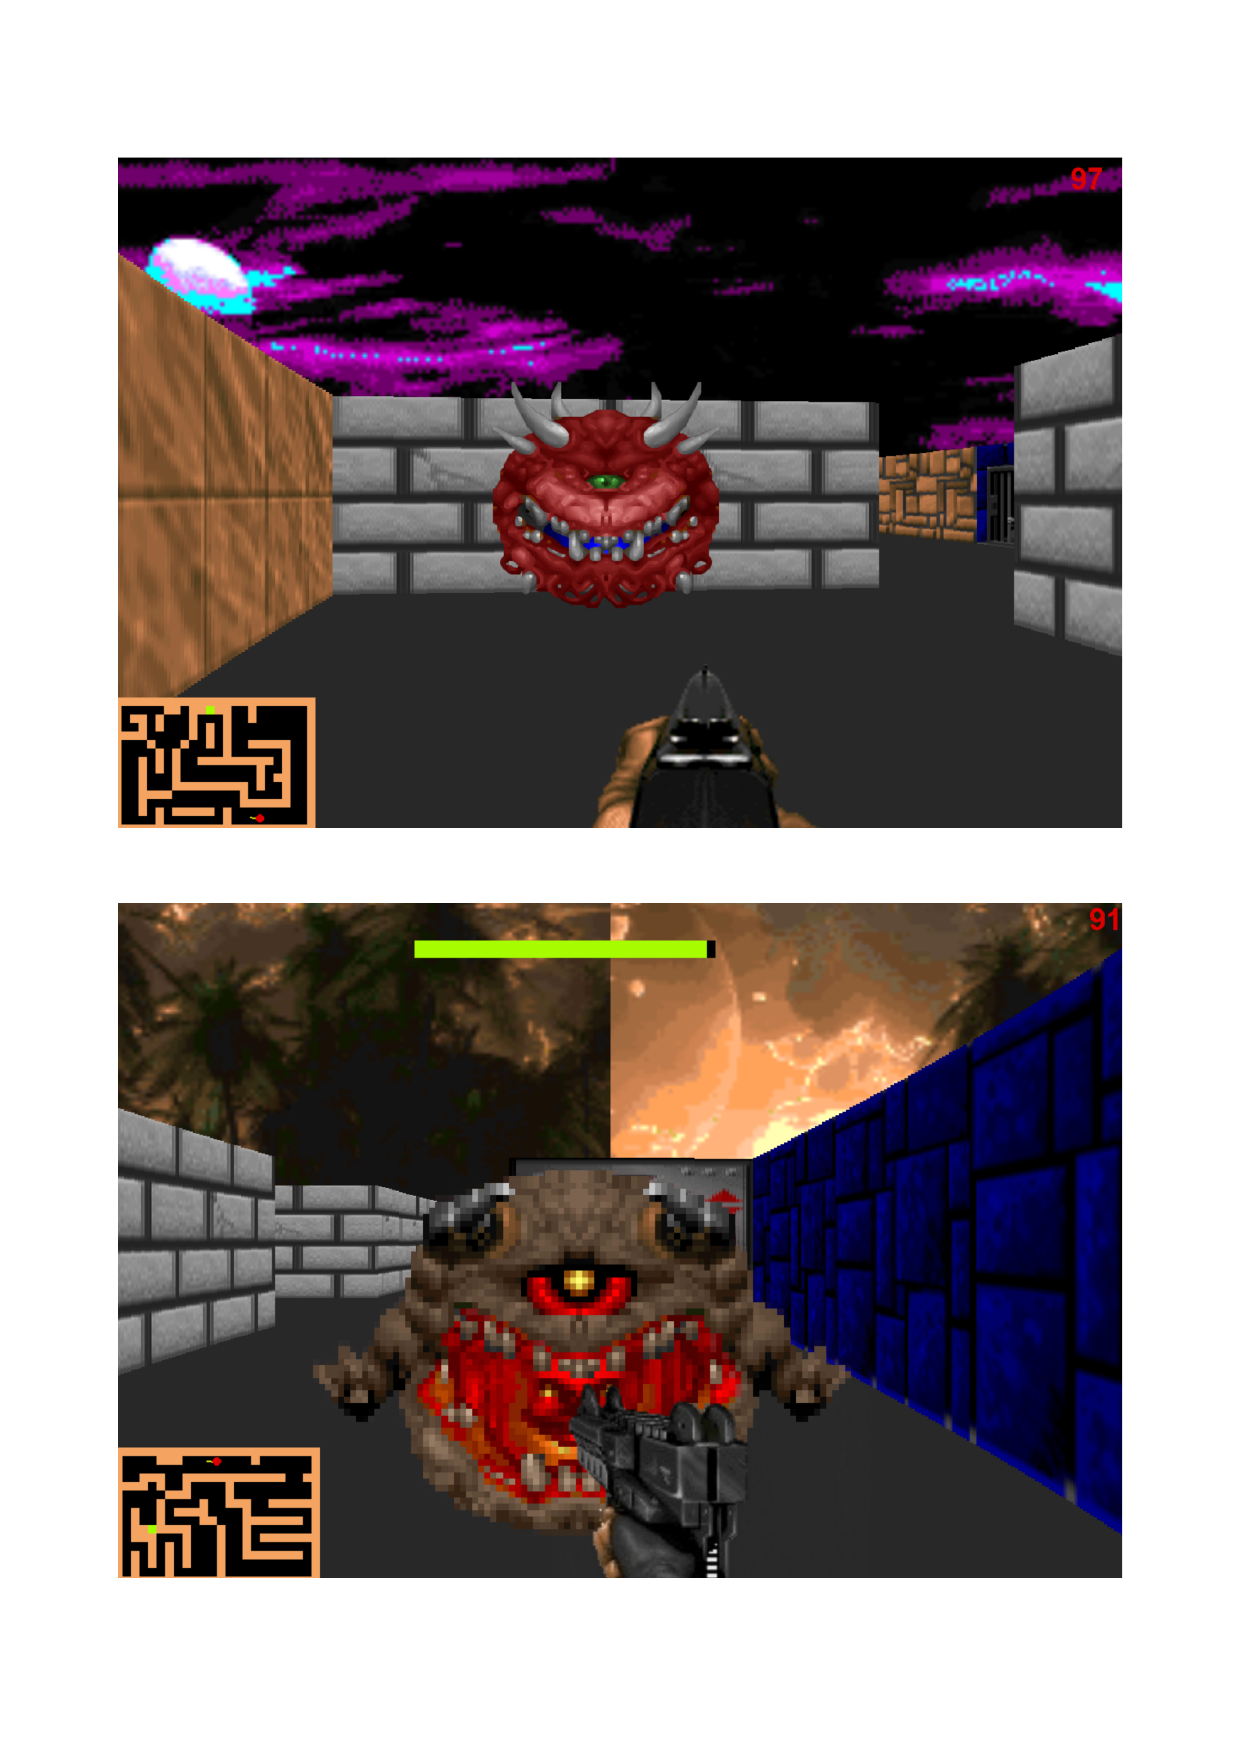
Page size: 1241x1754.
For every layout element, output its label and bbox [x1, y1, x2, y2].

picture [118, 156, 1123, 828]
picture [118, 903, 1123, 1578]
